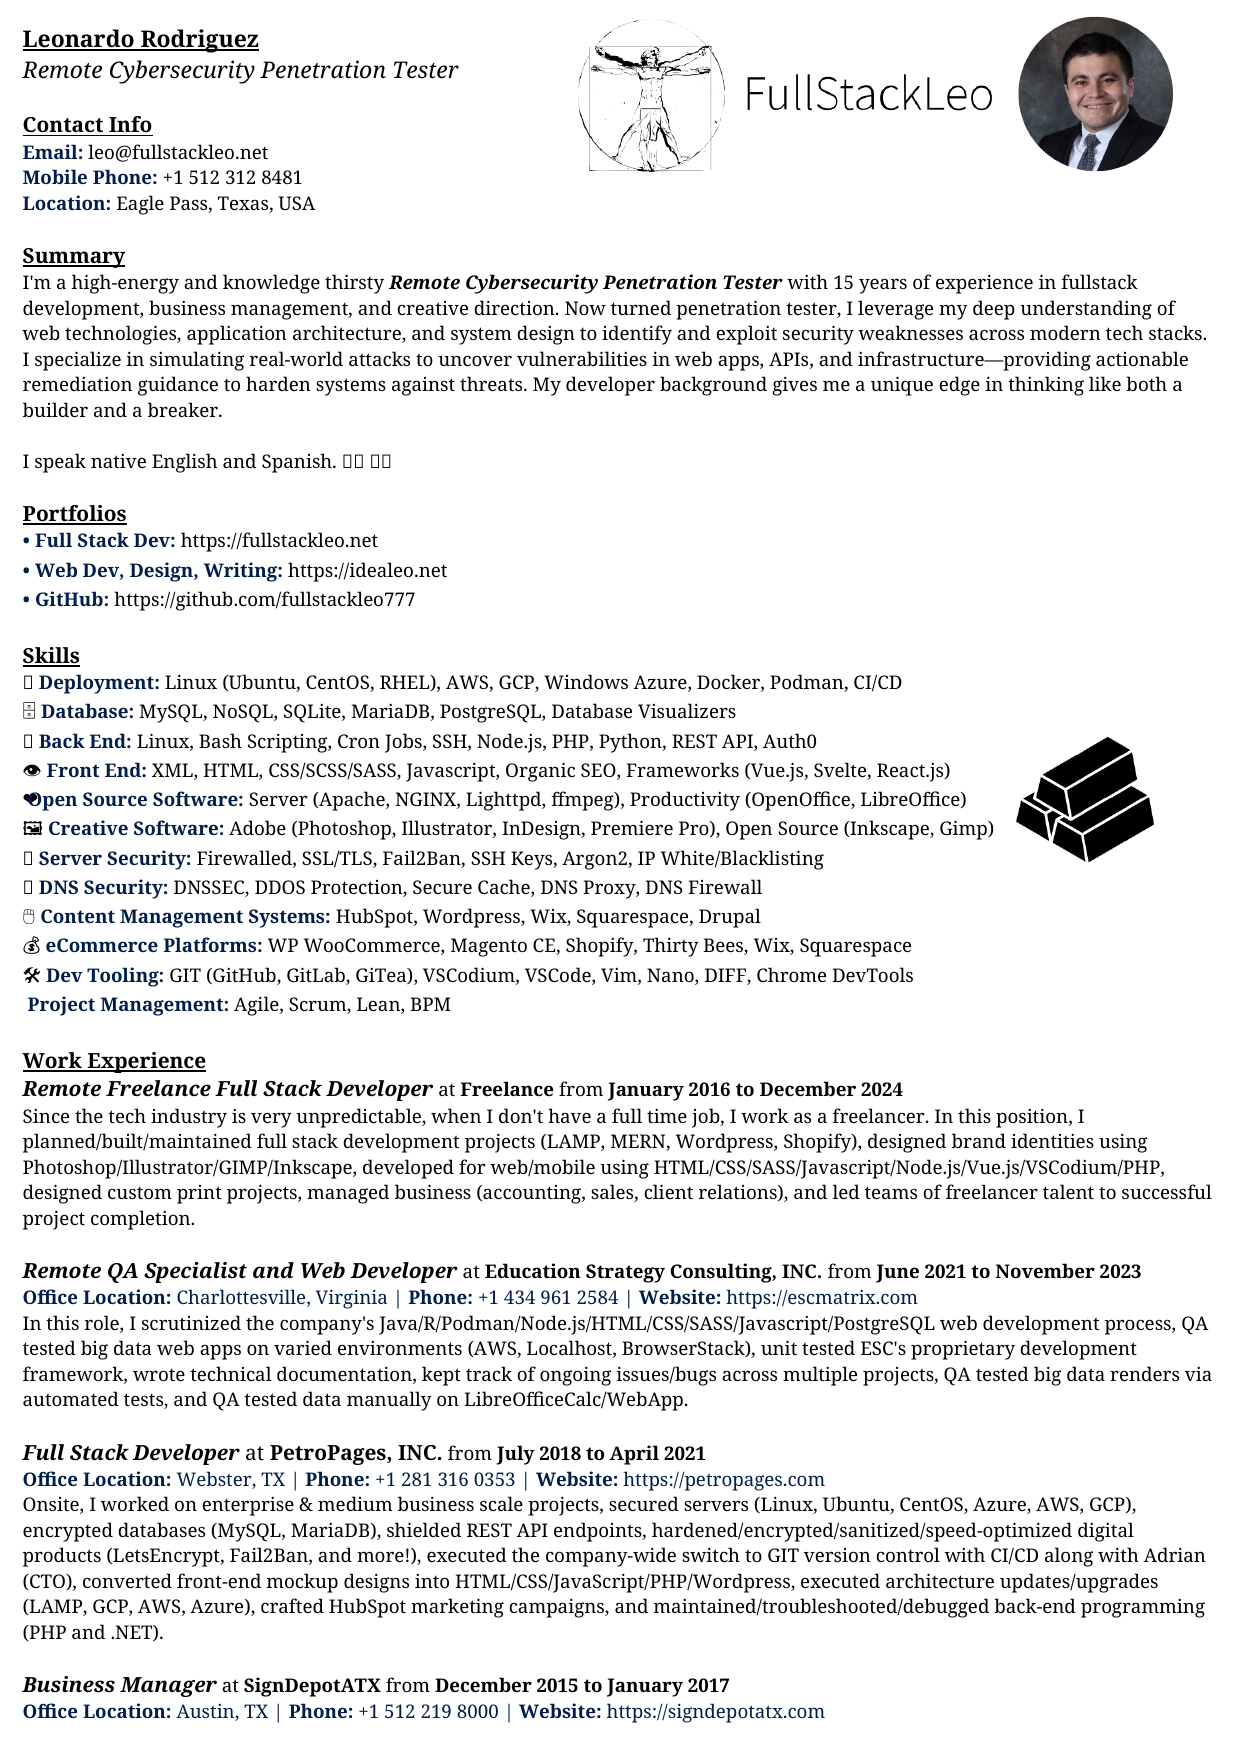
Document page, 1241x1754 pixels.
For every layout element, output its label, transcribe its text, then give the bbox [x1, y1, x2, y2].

text 🗄️ Database: MySQL, NoSQL, SQLite, MariaDB, PostgreSQL, Database Visualizers [22, 699, 1218, 724]
text Full Stack Developer at PetroPages, INC. from July 2018 to April 2021 [22, 1438, 1218, 1466]
text • GitHub: https://github.com/fullstackleo777 [22, 586, 1218, 612]
text • Web Dev, Design, Writing: https://idealeo.net [22, 557, 1218, 582]
text Remote Freelance Full Stack Developer at Freelance from January 2016 to December 2024 [22, 1074, 1218, 1103]
text [1175, 54, 1218, 85]
text [1175, 22, 1218, 54]
text 🔐 Server Security: Firewalled, SSL/TLS, Fail2Ban, SSH Keys, Argon2, IP White/Blacklisting [22, 845, 999, 871]
text [993, 111, 1017, 139]
text Summary [22, 241, 1218, 269]
text Office Location: Austin, TX | Phone: +1 512 219 8000 | Website: https://signdepotatx.com [22, 1699, 1218, 1724]
text ❤️ Open Source Software: Server (Apache, NGINX, Lighttpd, ffmpeg), Productivity (OpenOffice, LibreOffice) [22, 786, 999, 812]
text [1175, 139, 1218, 164]
text 🖼️ Creative Software: Adobe (Photoshop, Illustrator, InDesign, Premiere Pro), Open Source (Inkscape, Gimp) [22, 816, 999, 841]
text [993, 139, 1017, 164]
text 🖱️ Content Management Systems: HubSpot, Wordpress, Wix, Squarespace, Drupal [22, 903, 1218, 929]
text 🧠 Back End: Linux, Bash Scripting, Cron Jobs, SSH, Node.js, PHP, Python, REST API, Auth0 [22, 728, 999, 753]
text Email: leo@fullstackleo.net [22, 139, 576, 164]
text I'm a high-energy and knowledge thirsty Remote Cybersecurity Penetration Tester with 15 years of experience in fullstack development, business management, and creative direction. Now turned penetration tester, I leverage my deep understanding of web technologies, application architecture, and system design to identify and exploit security weaknesses across modern tech stacks. I specialize in simulating real-world attacks to uncover vulnerabilities in web apps, APIs, and infrastructure—providing actionable remediation guidance to harden systems against threats. My developer background gives me a unique edge in thinking like both a builder and a breaker. [22, 269, 1218, 423]
picture [1017, 16, 1175, 173]
text 👨‍💼 Project Management: Agile, Scrum, Lean, BPM [22, 991, 1218, 1017]
text I speak native English and Spanish. 🇲🇽 🇺🇲 [22, 448, 1218, 474]
text Office Location: Webster, TX | Phone: +1 281 316 0353 | Website: https://petropages.com [22, 1466, 1218, 1492]
picture [576, 17, 993, 173]
text [993, 22, 1017, 54]
text Skills [22, 641, 1218, 669]
text Since the tech industry is very unpredictable, when I don't have a full time job, I work as a freelancer. In this position, I planned/built/maintained full stack development projects (LAMP, MERN, Wordpress, Shopify), designed brand identities using Photoshop/Illustrator/GIMP/Inkscape, developed for web/mobile using HTML/CSS/SASS/Javascript/Node.js/Vue.js/VSCodium/PHP, designed custom print projects, managed business (accounting, sales, client relations), and led teams of freelancer talent to successful project completion. [22, 1103, 1218, 1231]
text Office Location: Charlottesville, Virginia | Phone: +1 434 961 2584 | Website: https://escmatrix.com [22, 1284, 1218, 1310]
text Onsite, I worked on enterprise & medium business scale projects, secured servers (Linux, Ubuntu, CentOS, Azure, AWS, GCP), encrypted databases (MySQL, MariaDB), shielded REST API endpoints, hardened/encrypted/sanitized/speed-optimized digital products (LetsEncrypt, Fail2Ban, and more!), executed the company-wide switch to GIT version control with CI/CD along with Adrian (CTO), converted front-end mockup designs into HTML/CSS/JavaScript/PHP/Wordpress, executed architecture updates/upgrades (LAMP, GCP, AWS, Azure), crafted HubSpot marketing campaigns, and maintained/troubleshooted/debugged back-end programming (PHP and .NET). [22, 1492, 1218, 1645]
text Business Manager at SignDepotATX from December 2015 to January 2017 [22, 1670, 1218, 1699]
text Contact Info [22, 111, 576, 139]
text Portfolios [22, 499, 1218, 528]
text Leonardo Rodriguez [22, 22, 576, 54]
text 🔑 DNS Security: DNSSEC, DDOS Protection, Secure Cache, DNS Proxy, DNS Firewall [22, 874, 1218, 900]
text 🌐 Deployment: Linux (Ubuntu, CentOS, RHEL), AWS, GCP, Windows Azure, Docker, Podman, CI/CD [22, 669, 1218, 695]
text 🛠️ Dev Tooling: GIT (GitHub, GitLab, GiTea), VSCodium, VSCode, Vim, Nano, DIFF, Chrome DevTools [22, 962, 1218, 988]
text 👁️ Front End: XML, HTML, CSS/SCSS/SASS, Javascript, Organic SEO, Frameworks (Vue.js, Svelte, React.js) [22, 757, 999, 783]
text Remote QA Specialist and Web Developer at Education Strategy Consulting, INC. from June 2021 to November 2023 [22, 1256, 1218, 1284]
text Location: Eagle Pass, Texas, USA [22, 190, 1218, 216]
text • Full Stack Dev: https://fullstackleo.net [22, 528, 1218, 553]
text Mobile Phone: +1 512 312 8481 [22, 164, 1218, 190]
text Work Experience [22, 1046, 1218, 1074]
text 💰 eCommerce Platforms: WP WooCommerce, Magento CE, Shopify, Thirty Bees, Wix, Squarespace [22, 933, 1218, 958]
text [1175, 111, 1218, 139]
picture [999, 713, 1171, 885]
text Remote Cybersecurity Penetration Tester [22, 54, 576, 85]
text In this role, I scrutinized the company's Java/R/Podman/Node.js/HTML/CSS/SASS/Javascript/PostgreSQL web development process, QA tested big data web apps on varied environments (AWS, Localhost, BrowserStack), unit tested ESC's proprietary development framework, wrote technical documentation, kept track of ongoing issues/bugs across multiple projects, QA tested big data renders via automated tests, and QA tested data manually on LibreOfficeCalc/WebApp. [22, 1310, 1218, 1412]
